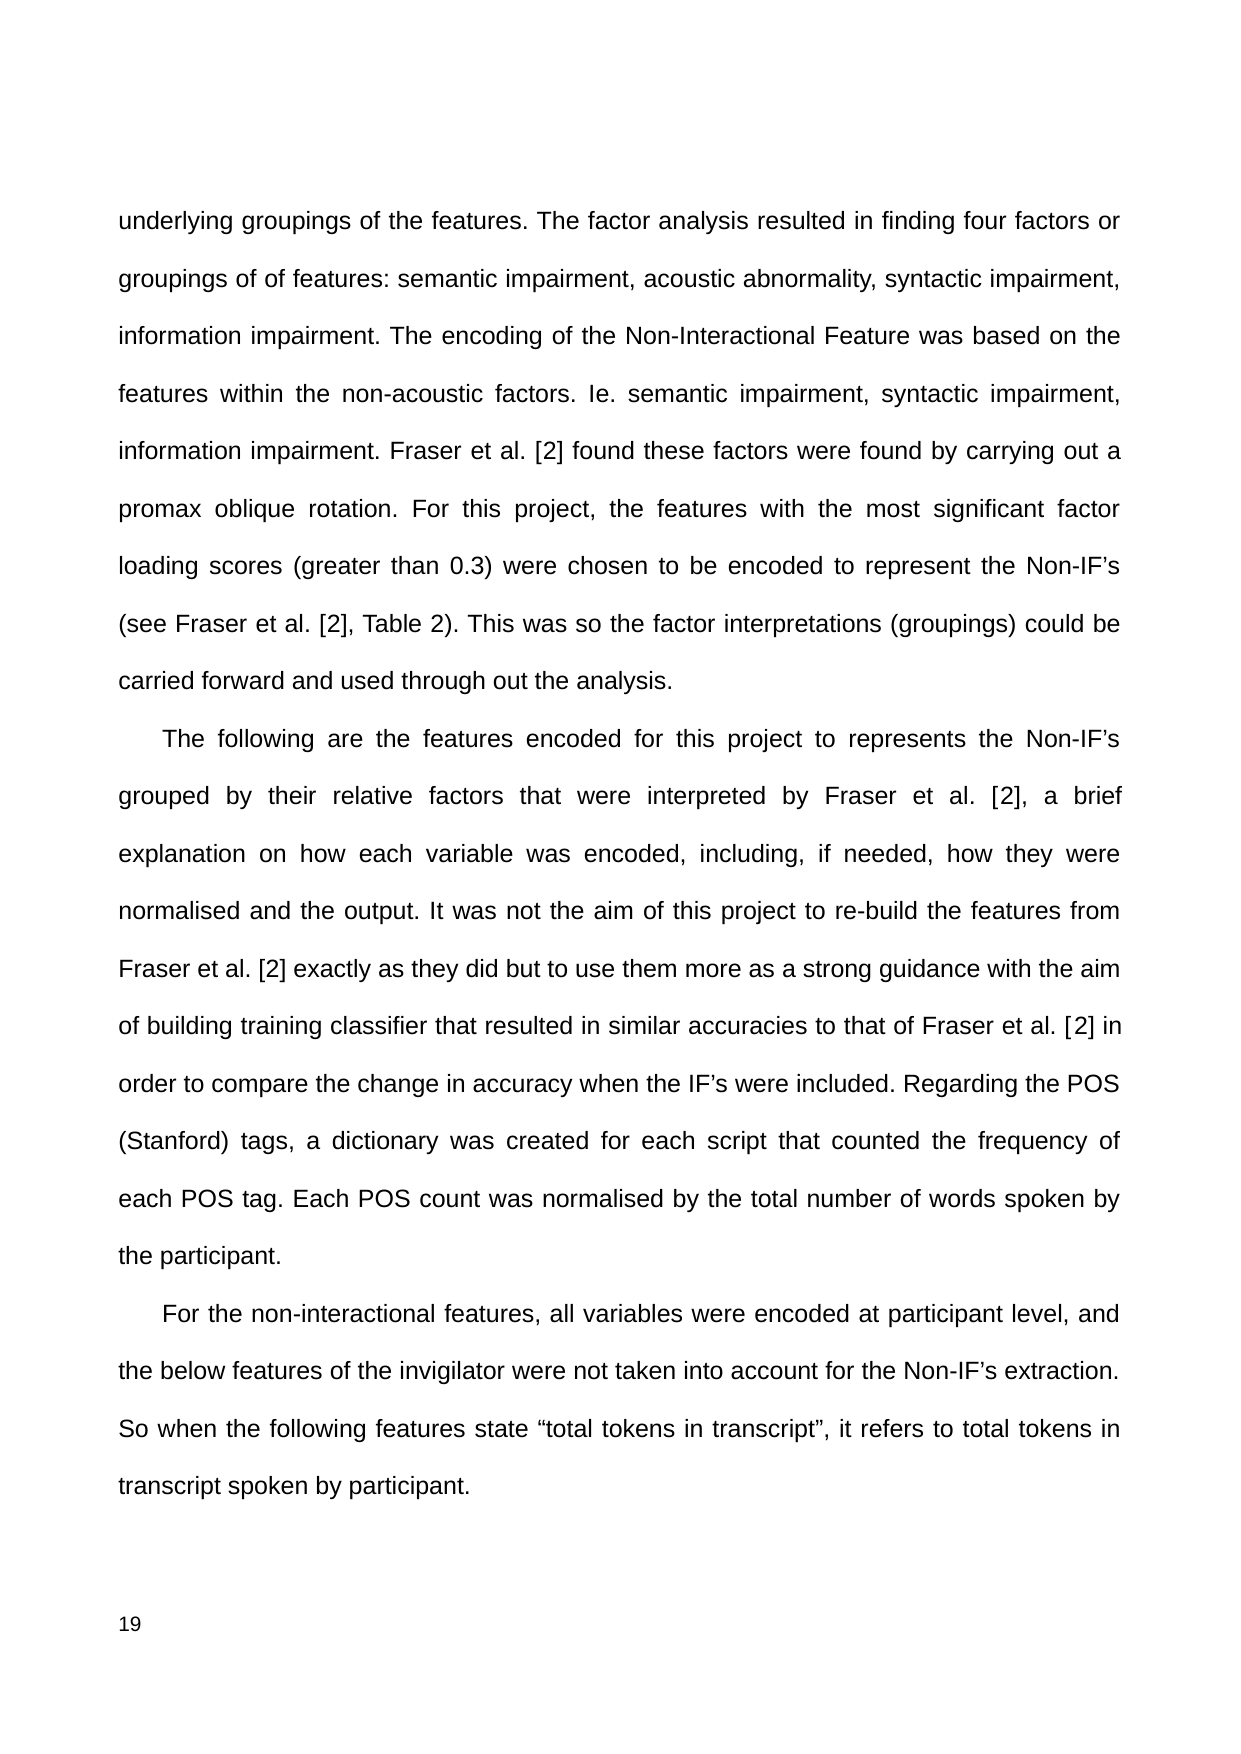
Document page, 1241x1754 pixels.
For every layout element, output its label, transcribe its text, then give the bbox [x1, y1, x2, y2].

text The following are the features encoded for this project to represents the Non-IF’s grouped by their relative factors that were interpreted by Fraser et al. [2], a brief explanation on how each variable was encoded, including, if needed, how they were normalised and the output. It was not the aim of this project to re-build the features from Fraser et al. [2] exactly as they did but to use them more as a strong guidance with the aim of building training classifier that resulted in similar accuracies to that of Fraser et al. [2] in order to compare the change in accuracy when the IF’s were included. Regarding the POS (Stanford) tags, a dictionary was created for each script that counted the frequency of each POS tag. Each POS count was normalised by the total number of words spoken by the participant. [118, 724, 1122, 1270]
text For the non-interactional features, all variables were encoded at participant level, and the below features of the invigilator were not taken into account for the Non-IF’s extraction. So when the following features state “total tokens in transcript”, it refers to total tokens in transcript spoken by participant. [118, 1299, 1122, 1500]
text underlying groupings of the features. The factor analysis resulted in finding four factors or groupings of of features: semantic impairment, acoustic abnormality, syntactic impairment, information impairment. The encoding of the Non-Interactional Feature was based on the features within the non-acoustic factors. Ie. semantic impairment, syntactic impairment, information impairment. Fraser et al. [2] found these factors were found by carrying out a promax oblique rotation. For this project, the features with the most significant factor loading scores (greater than 0.3) were chosen to be encoded to represent the Non-IF’s (see Fraser et al. [2], Table 2). This was so the factor interpretations (groupings) could be carried forward and used through out the analysis. [118, 206, 1122, 695]
